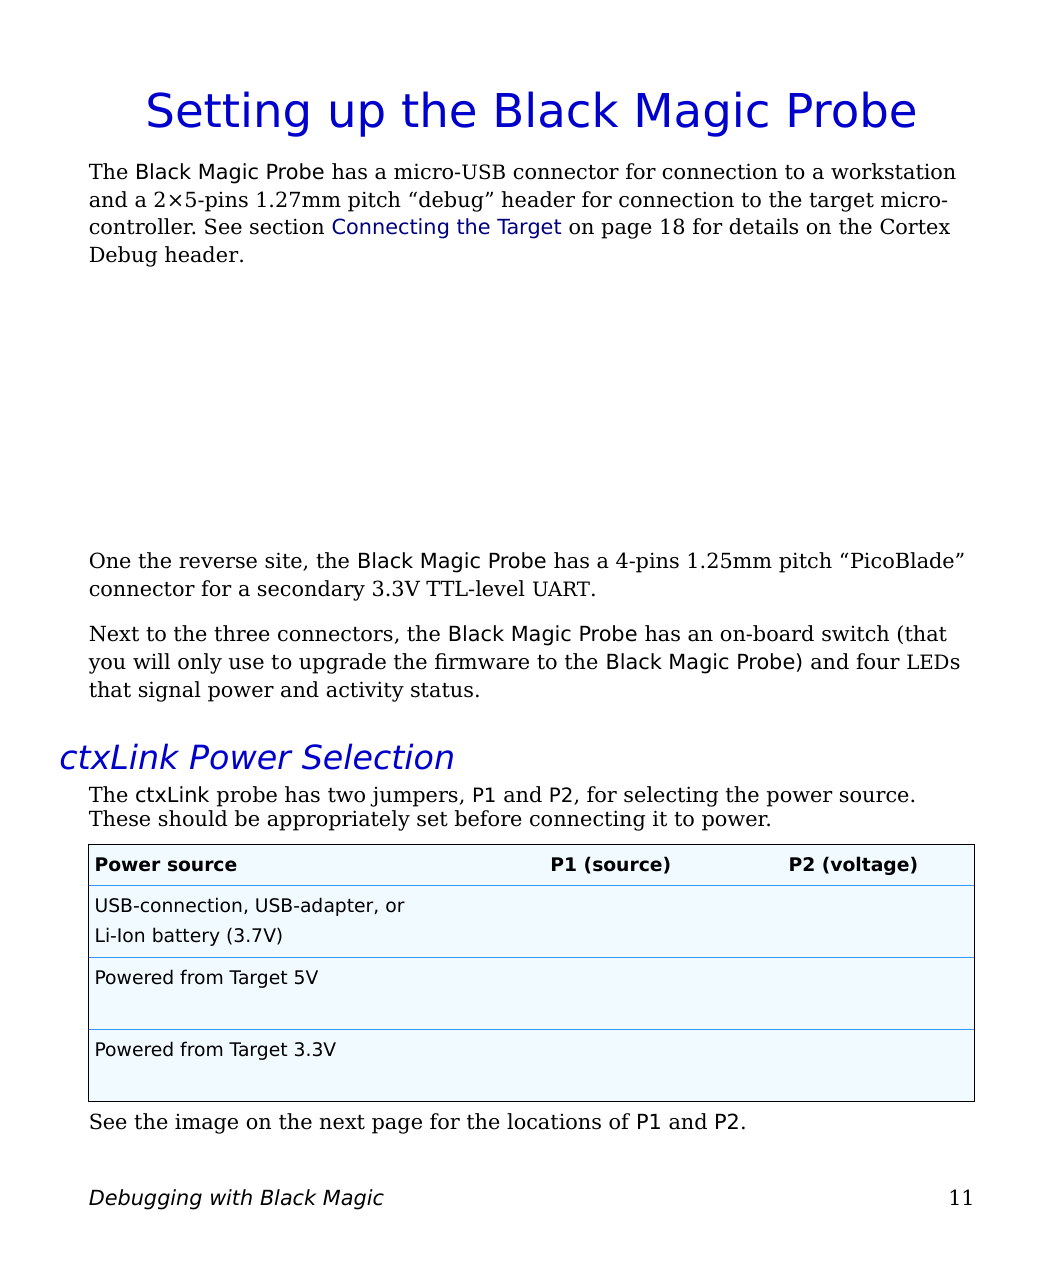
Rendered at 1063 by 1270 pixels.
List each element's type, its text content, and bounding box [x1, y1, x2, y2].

subtitle Setting up the Black Magic Probe [88, 84, 974, 138]
table_cell [490, 886, 732, 957]
table_cell [490, 1030, 732, 1101]
text See the image on the next page for the locations of P1 and P2. [88, 1110, 974, 1134]
table_cell [490, 958, 732, 1029]
table_cell [732, 958, 974, 1029]
table_cell Powered from Target 3.3V [89, 1030, 489, 1101]
text One the reverse site, the Black Magic Probe has a 4-pins 1.25mm pitch “PicoBlade” connector for a secondary 3.3V TTL-level UART. [88, 289, 974, 601]
table_cell [732, 1030, 974, 1101]
table_header Power source [89, 845, 489, 885]
table_cell USB-connection, USB-adapter, or Li-Ion battery (3.7V) [89, 886, 489, 957]
text The ctxLink probe has two jumpers, P1 and P2, for selecting the power source. These should be appropriately set before connecting it to power. [88, 783, 974, 832]
table_header P1 (source) [490, 845, 732, 885]
subtitle ctxLink Power Selection [59, 738, 974, 777]
table_cell Powered from Target 5V [89, 958, 489, 1029]
text The Black Magic Probe has a micro-USB connector for connection to a workstation and a 2×5-pins 1.27mm pitch “debug” header for connection to the target micro-controller. See section Connecting the Target on page 18 for details on the Cortex Debug header. [88, 160, 974, 267]
text Next to the three connectors, the Black Magic Probe has an on-board switch (that you will only use to upgrade the firmware to the Black Magic Probe) and four LEDs that signal power and activity status. [88, 622, 974, 702]
table_cell [732, 886, 974, 957]
table_header P2 (voltage) [732, 845, 974, 885]
